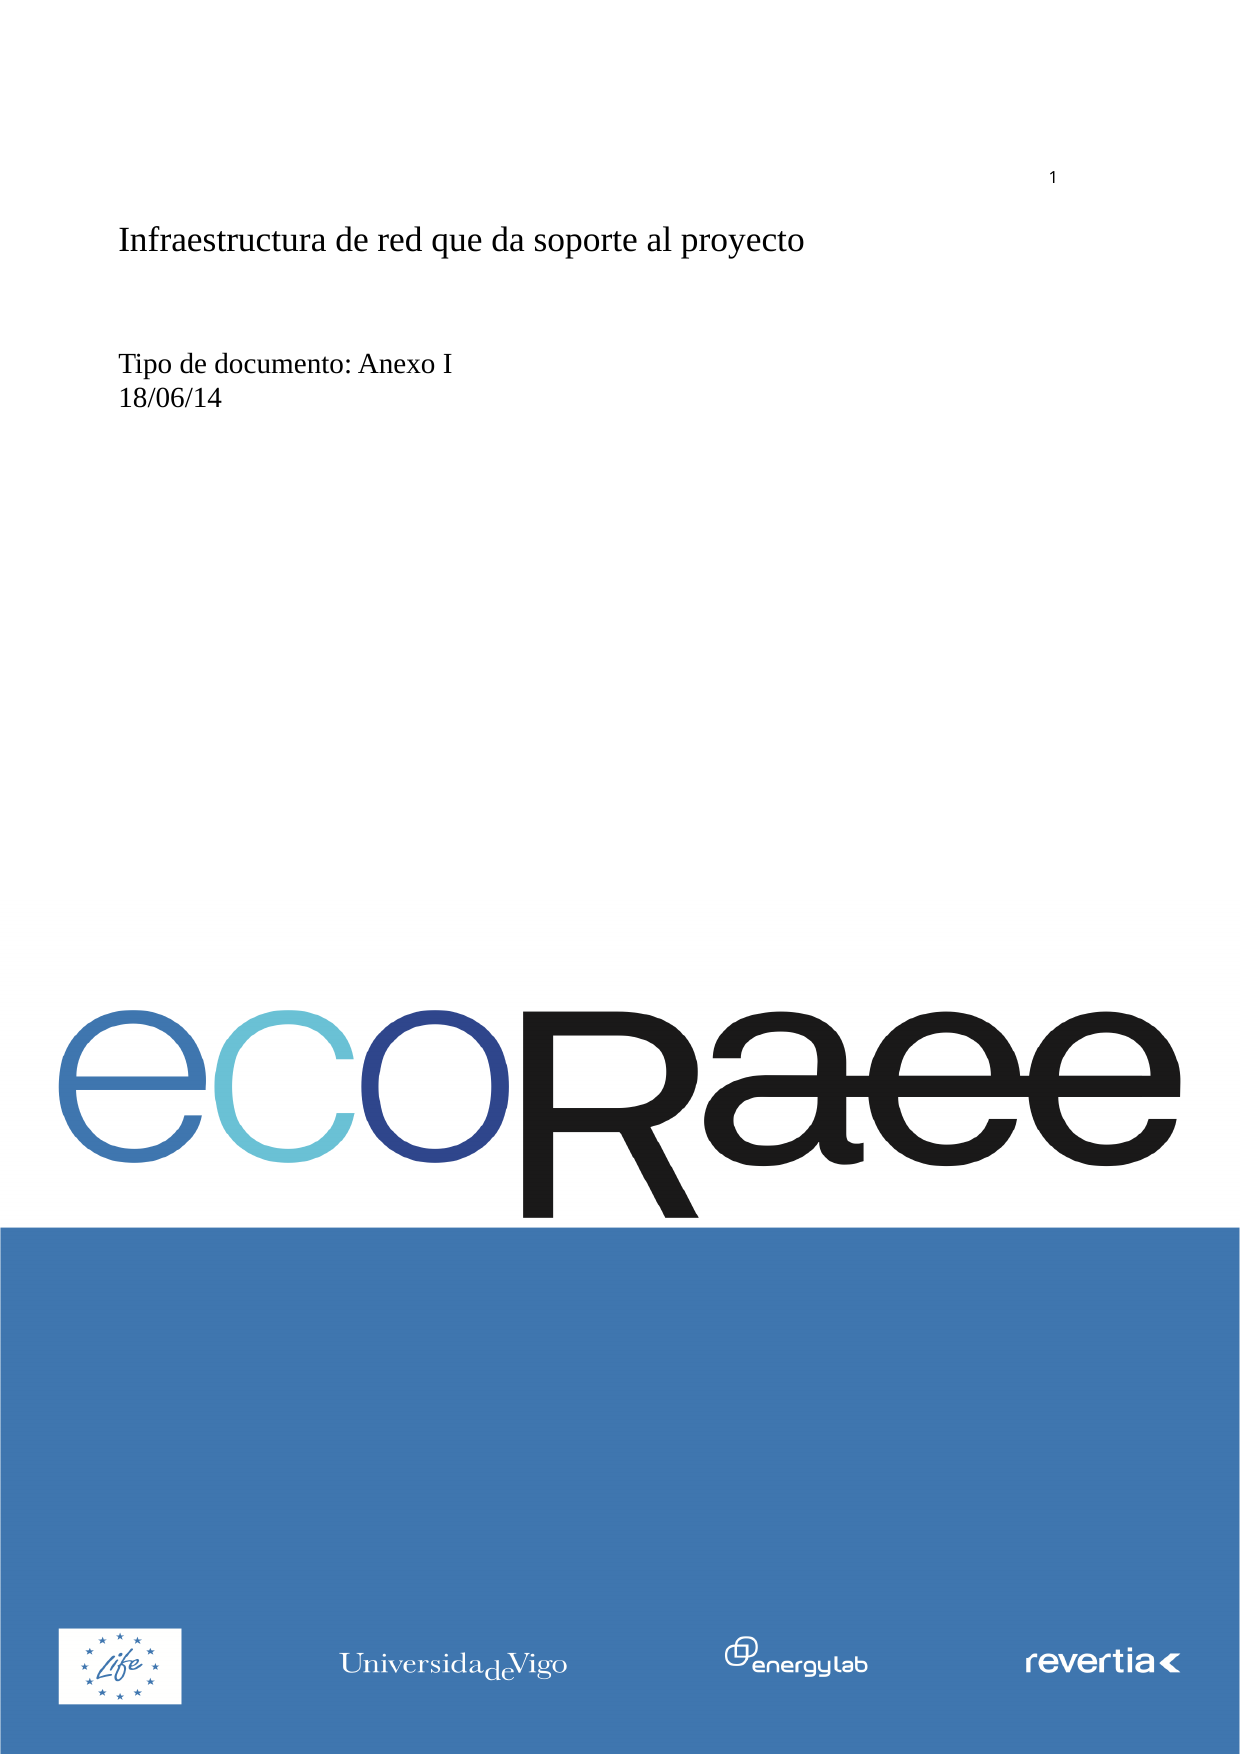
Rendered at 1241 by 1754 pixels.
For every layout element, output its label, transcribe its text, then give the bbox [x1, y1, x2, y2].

text Tipo de documento: Anexo I [118, 347, 1122, 380]
text Infraestructura de red que da soporte al proyecto [118, 218, 1122, 259]
text 18/06/14 [118, 380, 1122, 414]
